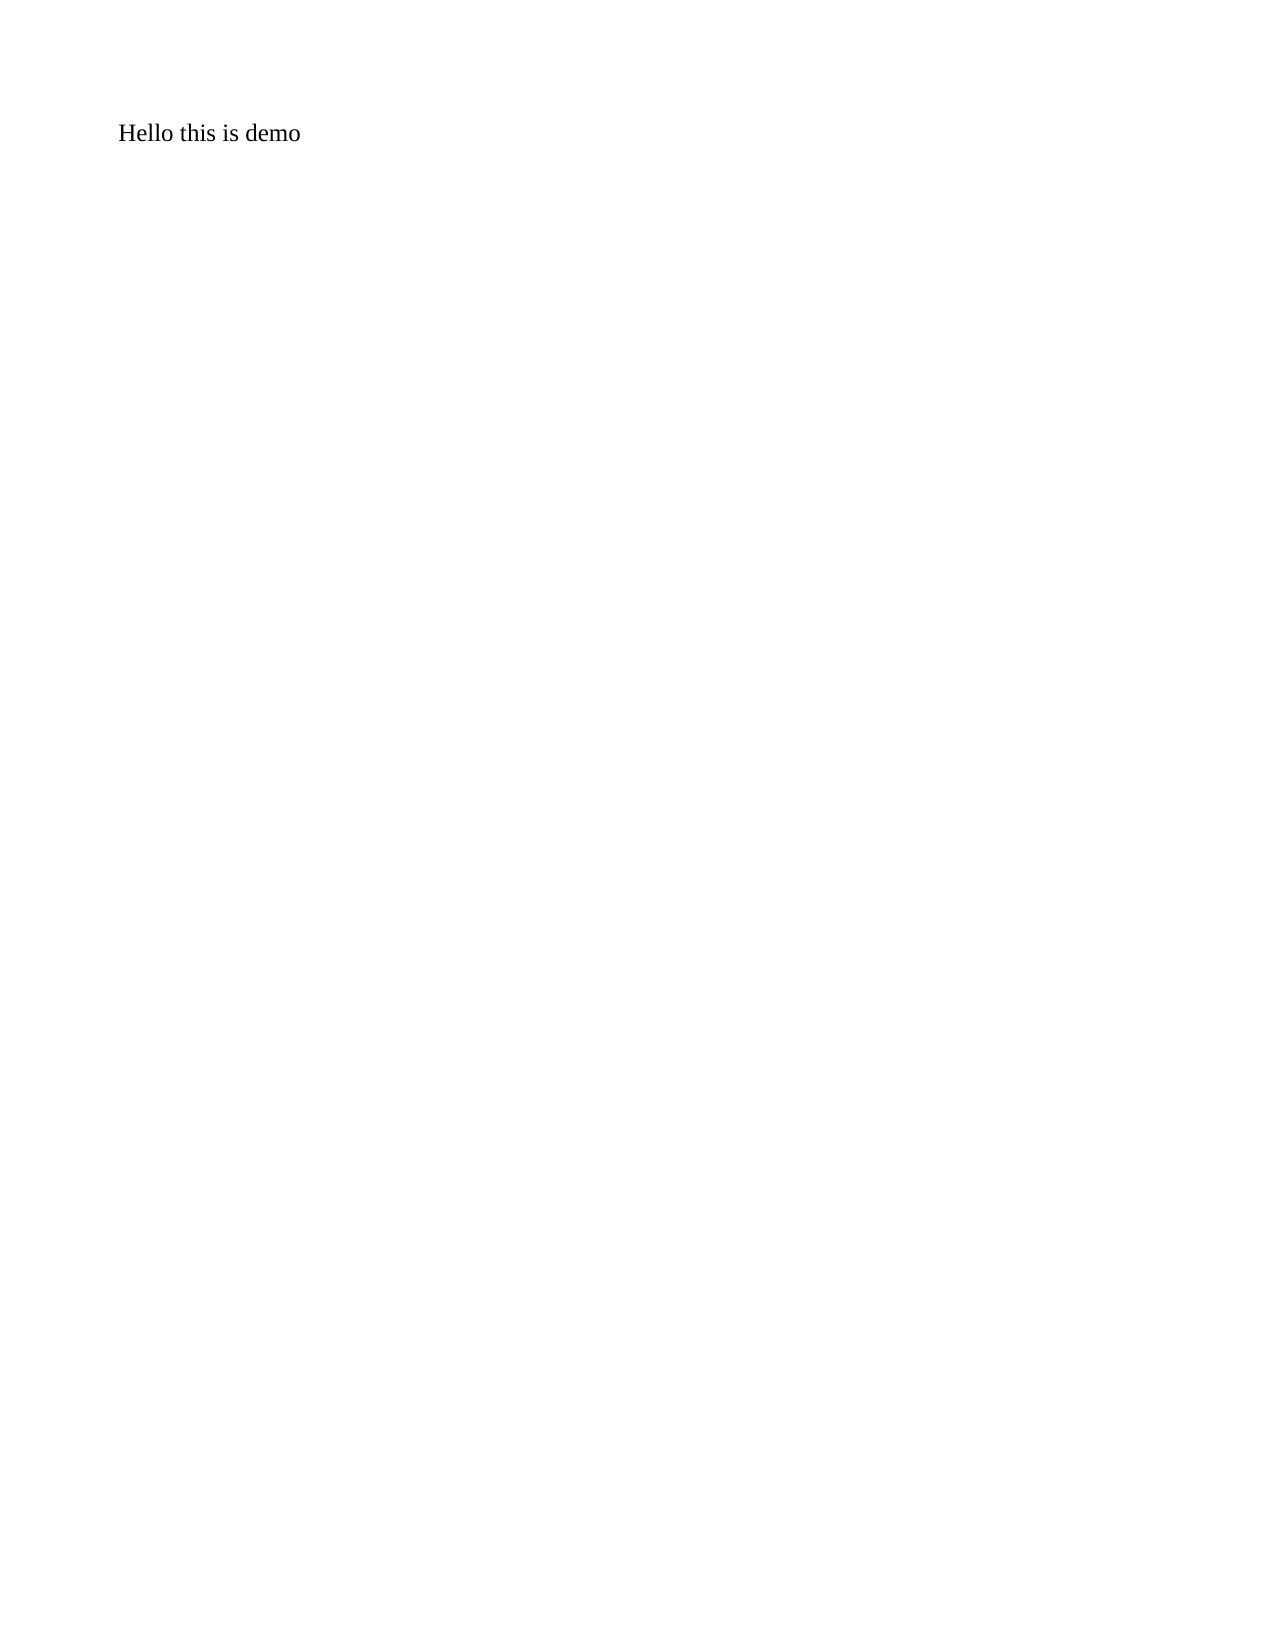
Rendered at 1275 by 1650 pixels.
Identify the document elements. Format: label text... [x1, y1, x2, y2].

text Hello this is demo [118, 118, 1157, 147]
